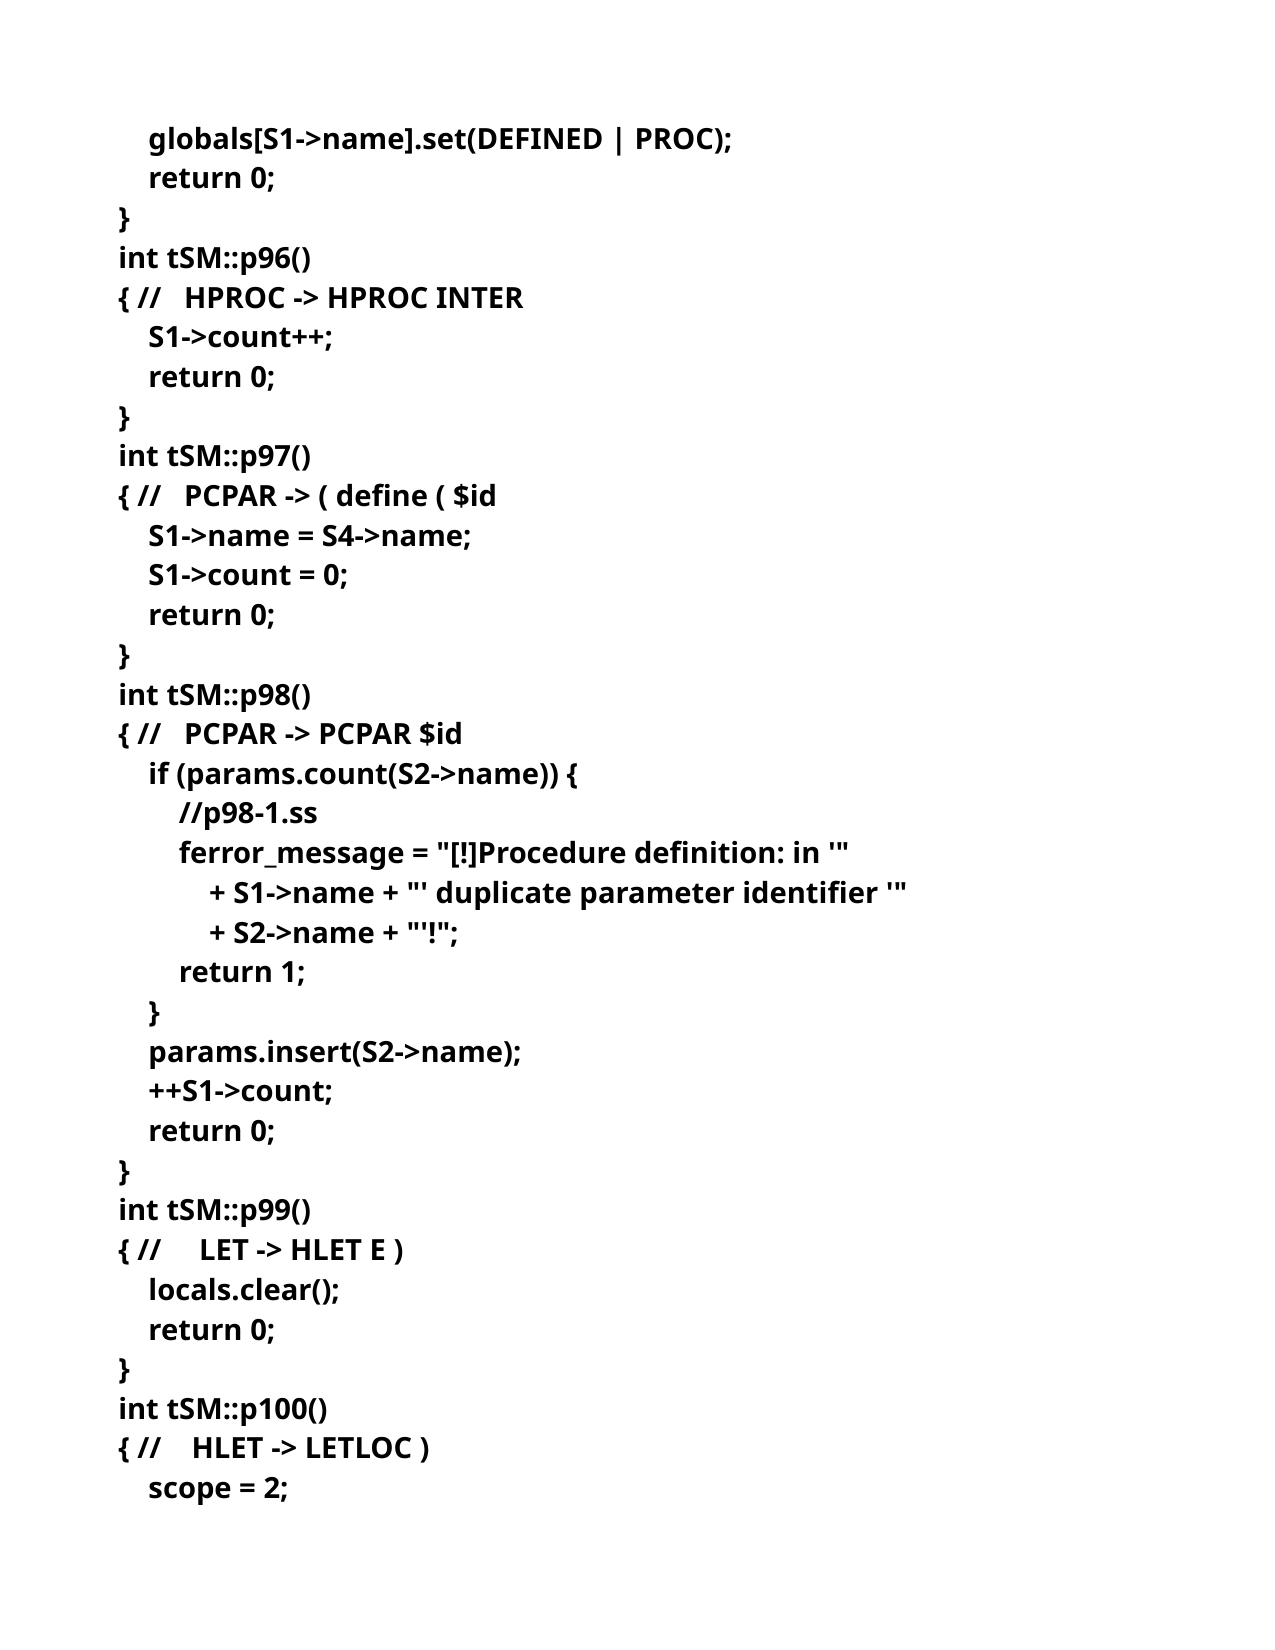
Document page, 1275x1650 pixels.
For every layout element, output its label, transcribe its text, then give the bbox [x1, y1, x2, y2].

text return 0; [118, 1110, 1157, 1150]
text } [118, 396, 1157, 436]
text S1->count++; [118, 317, 1157, 356]
text return 0; [118, 1309, 1157, 1348]
text scope = 2; [118, 1467, 1157, 1507]
text } [118, 197, 1157, 237]
text + S1->name + "' duplicate parameter identifier '" [118, 872, 1157, 912]
text locals.clear(); [118, 1269, 1157, 1309]
text { // PCPAR -> ( define ( $id [118, 475, 1157, 515]
text return 0; [118, 594, 1157, 634]
text } [118, 1150, 1157, 1190]
text { // PCPAR -> PCPAR $id [118, 713, 1157, 753]
text int tSM::p97() [118, 436, 1157, 475]
text params.insert(S2->name); [118, 1031, 1157, 1071]
text globals[S1->name].set(DEFINED | PROC); [118, 118, 1157, 158]
text { // LET -> HLET E ) [118, 1229, 1157, 1269]
text } [118, 991, 1157, 1031]
text S1->count = 0; [118, 555, 1157, 594]
text if (params.count(S2->name)) { [118, 753, 1157, 793]
text return 0; [118, 356, 1157, 396]
text { // HPROC -> HPROC INTER [118, 277, 1157, 317]
text { // HLET -> LETLOC ) [118, 1428, 1157, 1467]
text ferror_message = "[!]Procedure definition: in '" [118, 832, 1157, 872]
text ++S1->count; [118, 1071, 1157, 1110]
text } [118, 634, 1157, 674]
text int tSM::p100() [118, 1388, 1157, 1428]
text } [118, 1348, 1157, 1388]
text int tSM::p96() [118, 237, 1157, 277]
text return 0; [118, 158, 1157, 197]
text return 1; [118, 952, 1157, 991]
text int tSM::p99() [118, 1190, 1157, 1229]
text S1->name = S4->name; [118, 515, 1157, 555]
text int tSM::p98() [118, 674, 1157, 713]
text + S2->name + "'!"; [118, 912, 1157, 952]
text //p98-1.ss [118, 793, 1157, 832]
